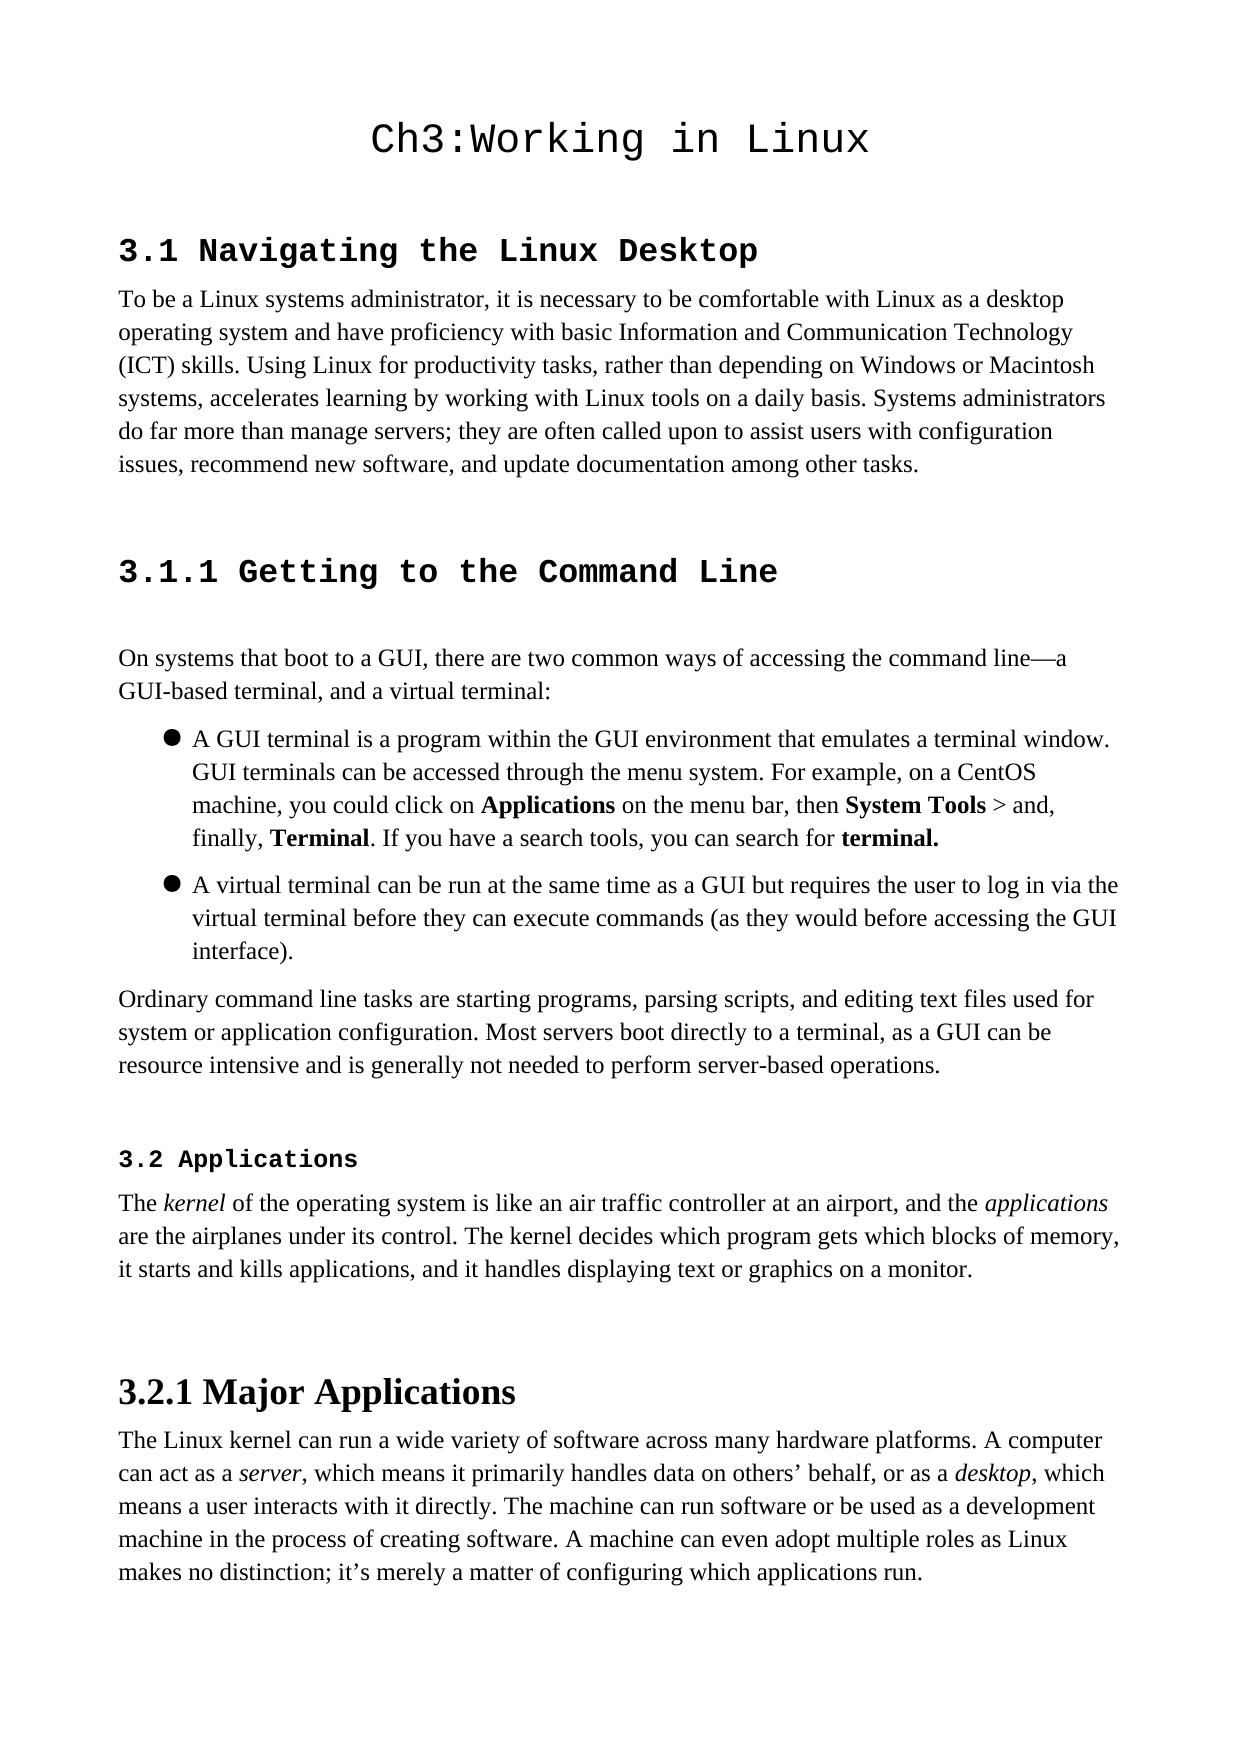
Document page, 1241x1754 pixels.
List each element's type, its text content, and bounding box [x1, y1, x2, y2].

text On systems that boot to a GUI, there are two common ways of accessing the command line—a GUI-based terminal, and a virtual terminal: [118, 643, 1122, 705]
list A virtual terminal can be run at the same time as a GUI but requires the user to log in via the virtual terminal before they can execute commands (as they would before accessing the GUI interface). [162, 870, 1122, 965]
text Ordinary command line tasks are starting programs, parsing scripts, and editing text files used for system or application configuration. Most servers boot directly to a terminal, as a GUI can be resource intensive and is generally not needed to perform server-based operations. [118, 984, 1122, 1079]
list A GUI terminal is a program within the GUI environment that emulates a terminal window. GUI terminals can be accessed through the menu system. For example, on a CentOS machine, you could click on Applications on the menu bar, then System Tools > and, finally, Terminal. If you have a search tools, you can search for terminal. [162, 724, 1122, 852]
subtitle 3.1.1 Getting to the Command Line [118, 555, 1122, 593]
subtitle 3.2 Applications [118, 1147, 1122, 1175]
text The Linux kernel can run a wide variety of software across many hardware platforms. A computer can act as a server, which means it primarily handles data on others’ behalf, or as a desktop, which means a user interacts with it directly. The machine can run software or be used as a development machine in the process of creating software. A machine can even adopt multiple roles as Linux makes no distinction; it’s merely a matter of configuring which applications run. [118, 1425, 1122, 1586]
text Ch3:Working in Linux [118, 118, 1122, 165]
subtitle 3.1 Navigating the Linux Desktop [118, 233, 1122, 271]
text To be a Linux systems administrator, it is necessary to be comfortable with Linux as a desktop operating system and have proficiency with basic Information and Communication Technology (ICT) skills. Using Linux for productivity tasks, rather than depending on Windows or Macintosh systems, accelerates learning by working with Linux tools on a daily basis. Systems administrators do far more than manage servers; they are often called upon to assist users with configuration issues, recommend new software, and update documentation among other tasks. [118, 284, 1122, 477]
subtitle 3.2.1 Major Applications [118, 1370, 1122, 1413]
text The kernel of the operating system is like an air traffic controller at an airport, and the applications are the airplanes under its control. The kernel decides which program gets which blocks of memory, it starts and kills applications, and it handles displaying text or graphics on a monitor. [118, 1188, 1122, 1282]
